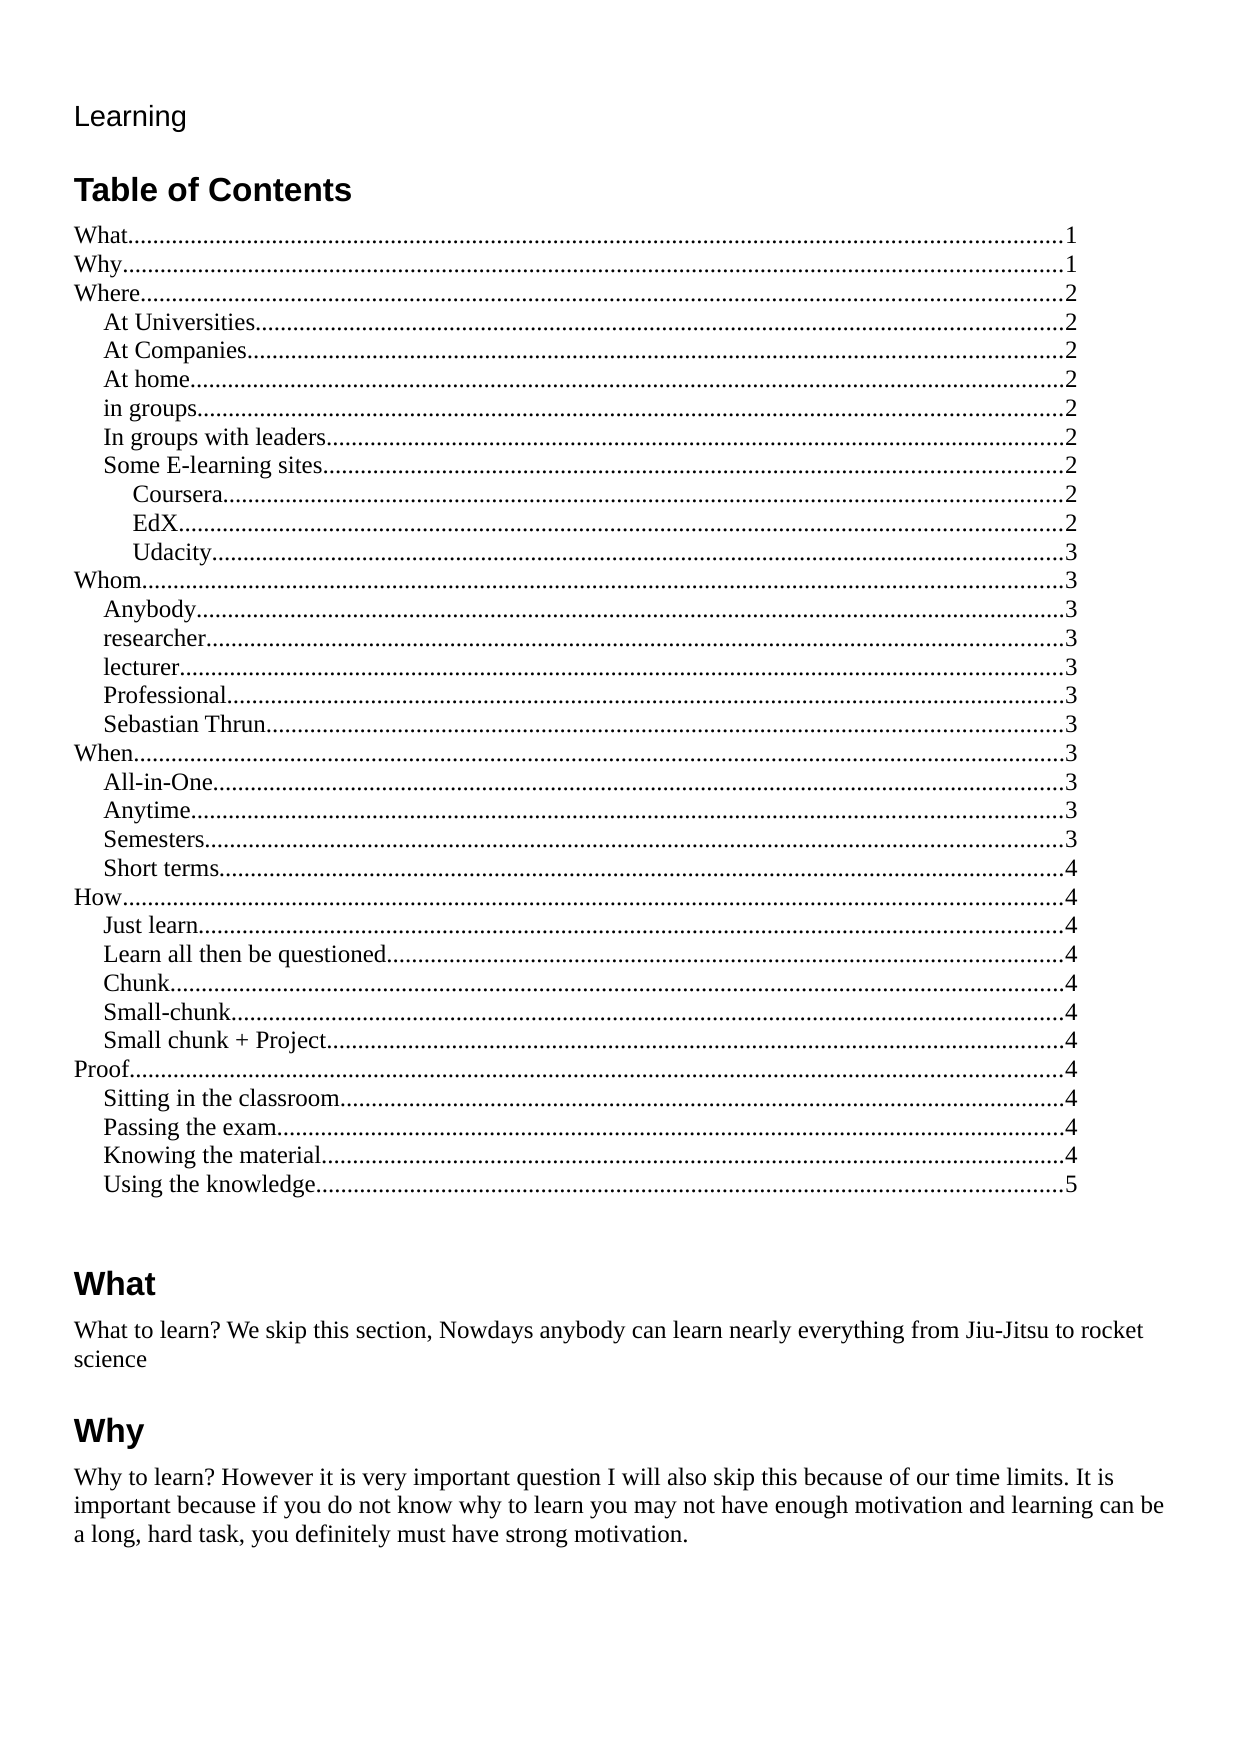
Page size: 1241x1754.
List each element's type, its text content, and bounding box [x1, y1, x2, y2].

text Sebastian Thrun 3 [103, 709, 1167, 738]
text Small chunk + Project 4 [103, 1026, 1167, 1054]
text Why 1 [73, 249, 1167, 278]
text Sitting in the classroom 4 [103, 1083, 1167, 1112]
text lecturer 3 [103, 652, 1167, 681]
text researcher 3 [103, 623, 1167, 652]
text How 4 [73, 882, 1167, 911]
text Coursera 2 [132, 479, 1167, 508]
subtitle Why [73, 1410, 1167, 1449]
text In groups with leaders 2 [103, 422, 1167, 451]
text in groups 2 [103, 393, 1167, 422]
text Using the knowledge 5 [103, 1169, 1167, 1198]
text Small-chunk 4 [103, 997, 1167, 1026]
text Anybody 3 [103, 594, 1167, 623]
subtitle Learning [73, 98, 1167, 132]
text Learn all then be questioned 4 [103, 939, 1167, 968]
text At Companies 2 [103, 336, 1167, 364]
text Udacity 3 [132, 537, 1167, 566]
text Chunk 4 [103, 968, 1167, 997]
text What 1 [73, 221, 1167, 249]
text Whom 3 [73, 566, 1167, 594]
text Just learn 4 [103, 911, 1167, 939]
text Knowing the material 4 [103, 1141, 1167, 1169]
text Some E-learning sites 2 [103, 451, 1167, 479]
text Where 2 [73, 278, 1167, 307]
subtitle Table of Contents [73, 169, 1167, 208]
text All-in-One 3 [103, 767, 1167, 796]
text EdX 2 [132, 508, 1167, 537]
text At home 2 [103, 364, 1167, 393]
subtitle What [73, 1264, 1167, 1303]
text Proof 4 [73, 1054, 1167, 1083]
text What to learn? We skip this section, Nowdays anybody can learn nearly everything from Jiu-Jitsu to rocket science [73, 1315, 1167, 1373]
text Anytime 3 [103, 796, 1167, 824]
text Short terms 4 [103, 853, 1167, 882]
text Passing the exam 4 [103, 1112, 1167, 1141]
text When 3 [73, 738, 1167, 767]
text At Universities 2 [103, 307, 1167, 336]
text Professional 3 [103, 681, 1167, 709]
text Why to learn? However it is very important question I will also skip this because of our time limits. It is important because if you do not know why to learn you may not have enough motivation and learning can be a long, hard task, you definitely must have strong motivation. [73, 1462, 1167, 1548]
text Semesters 3 [103, 824, 1167, 853]
